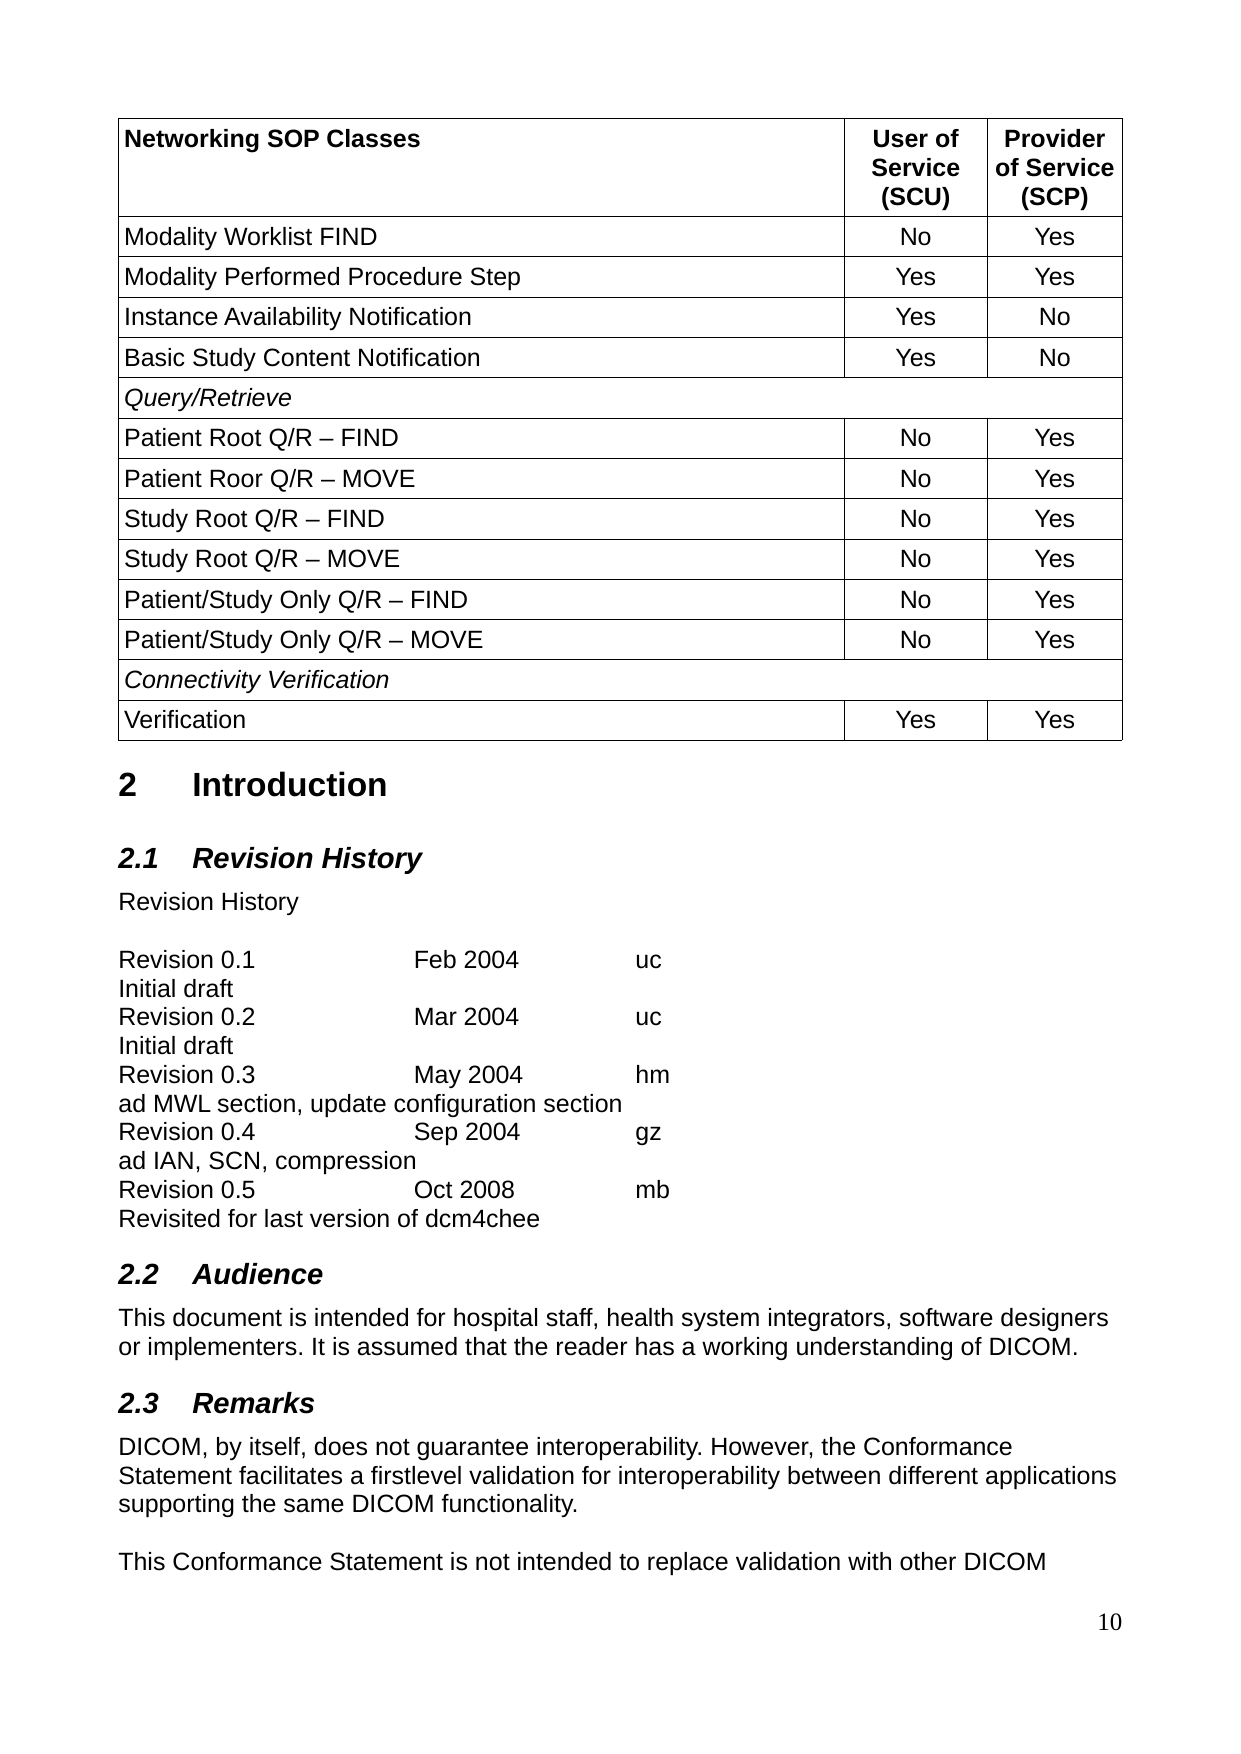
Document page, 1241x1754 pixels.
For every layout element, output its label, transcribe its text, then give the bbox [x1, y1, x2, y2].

text ad IAN, SCN, compression [118, 1146, 1122, 1175]
text Initial draft [118, 1031, 1122, 1060]
table_header Provider of Service (SCP) [988, 119, 1122, 216]
table_cell Yes [845, 298, 987, 337]
table_cell Connectivity Verification [119, 660, 1122, 700]
table_cell Yes [988, 580, 1122, 619]
table_cell No [845, 217, 987, 256]
table_cell Patient/Study Only Q/R – MOVE [119, 620, 844, 659]
table_cell Verification [119, 701, 844, 740]
subtitle Revision History [118, 841, 1122, 875]
table_cell Instance Availability Notification [119, 298, 844, 337]
table_cell Yes [845, 338, 987, 377]
table_cell Yes [845, 257, 987, 297]
table_cell Study Root Q/R – FIND [119, 499, 844, 538]
text Initial draft [118, 973, 1122, 1002]
table_cell Modality Performed Procedure Step [119, 257, 844, 297]
table_cell Query/Retrieve [119, 378, 1122, 417]
text Revision History [118, 887, 1122, 916]
table_cell Study Root Q/R – MOVE [119, 540, 844, 579]
table_cell Yes [988, 620, 1122, 659]
table_cell Yes [988, 459, 1122, 498]
text Revision 0.2 Mar 2004 uc [118, 1002, 1122, 1031]
table_cell Patient Roor Q/R – MOVE [119, 459, 844, 498]
table_cell No [845, 620, 987, 659]
table_header Networking SOP Classes [119, 119, 844, 216]
subtitle Introduction [118, 765, 1122, 804]
text Revision 0.1 Feb 2004 uc [118, 945, 1122, 973]
text Revision 0.5 Oct 2008 mb [118, 1175, 1122, 1203]
table_cell No [845, 459, 987, 498]
text DICOM, by itself, does not guarantee interoperability. However, the Conformance Statement facilitates a firstlevel validation for interoperability between different applications supporting the same DICOM functionality. [118, 1432, 1122, 1518]
table_cell Yes [988, 701, 1122, 740]
table_cell Yes [988, 540, 1122, 579]
text Revision 0.4 Sep 2004 gz [118, 1117, 1122, 1146]
subtitle Remarks [118, 1386, 1122, 1419]
subtitle Audience [118, 1257, 1122, 1291]
table_cell No [845, 580, 987, 619]
text Revision 0.3 May 2004 hm [118, 1060, 1122, 1088]
table_cell Yes [988, 257, 1122, 297]
table_cell Patient Root Q/R – FIND [119, 419, 844, 458]
table_cell No [988, 338, 1122, 377]
table_cell Patient/Study Only Q/R – FIND [119, 580, 844, 619]
table_cell No [845, 540, 987, 579]
text ad MWL section, update configuration section [118, 1088, 1122, 1117]
table_header User of Service (SCU) [845, 119, 987, 216]
text This Conformance Statement is not intended to replace validation with other DICOM [118, 1547, 1122, 1576]
table_cell Yes [988, 419, 1122, 458]
table_cell No [845, 499, 987, 538]
table_cell Yes [988, 499, 1122, 538]
table_cell Basic Study Content Notification [119, 338, 844, 377]
table_cell No [988, 298, 1122, 337]
table_cell Yes [845, 701, 987, 740]
table_cell No [845, 419, 987, 458]
text This document is intended for hospital staff, health system integrators, software designers or implementers. It is assumed that the reader has a working understanding of DICOM. [118, 1303, 1122, 1361]
text Revisited for last version of dcm4chee [118, 1203, 1122, 1232]
table_cell Modality Worklist FIND [119, 217, 844, 256]
table_cell Yes [988, 217, 1122, 256]
